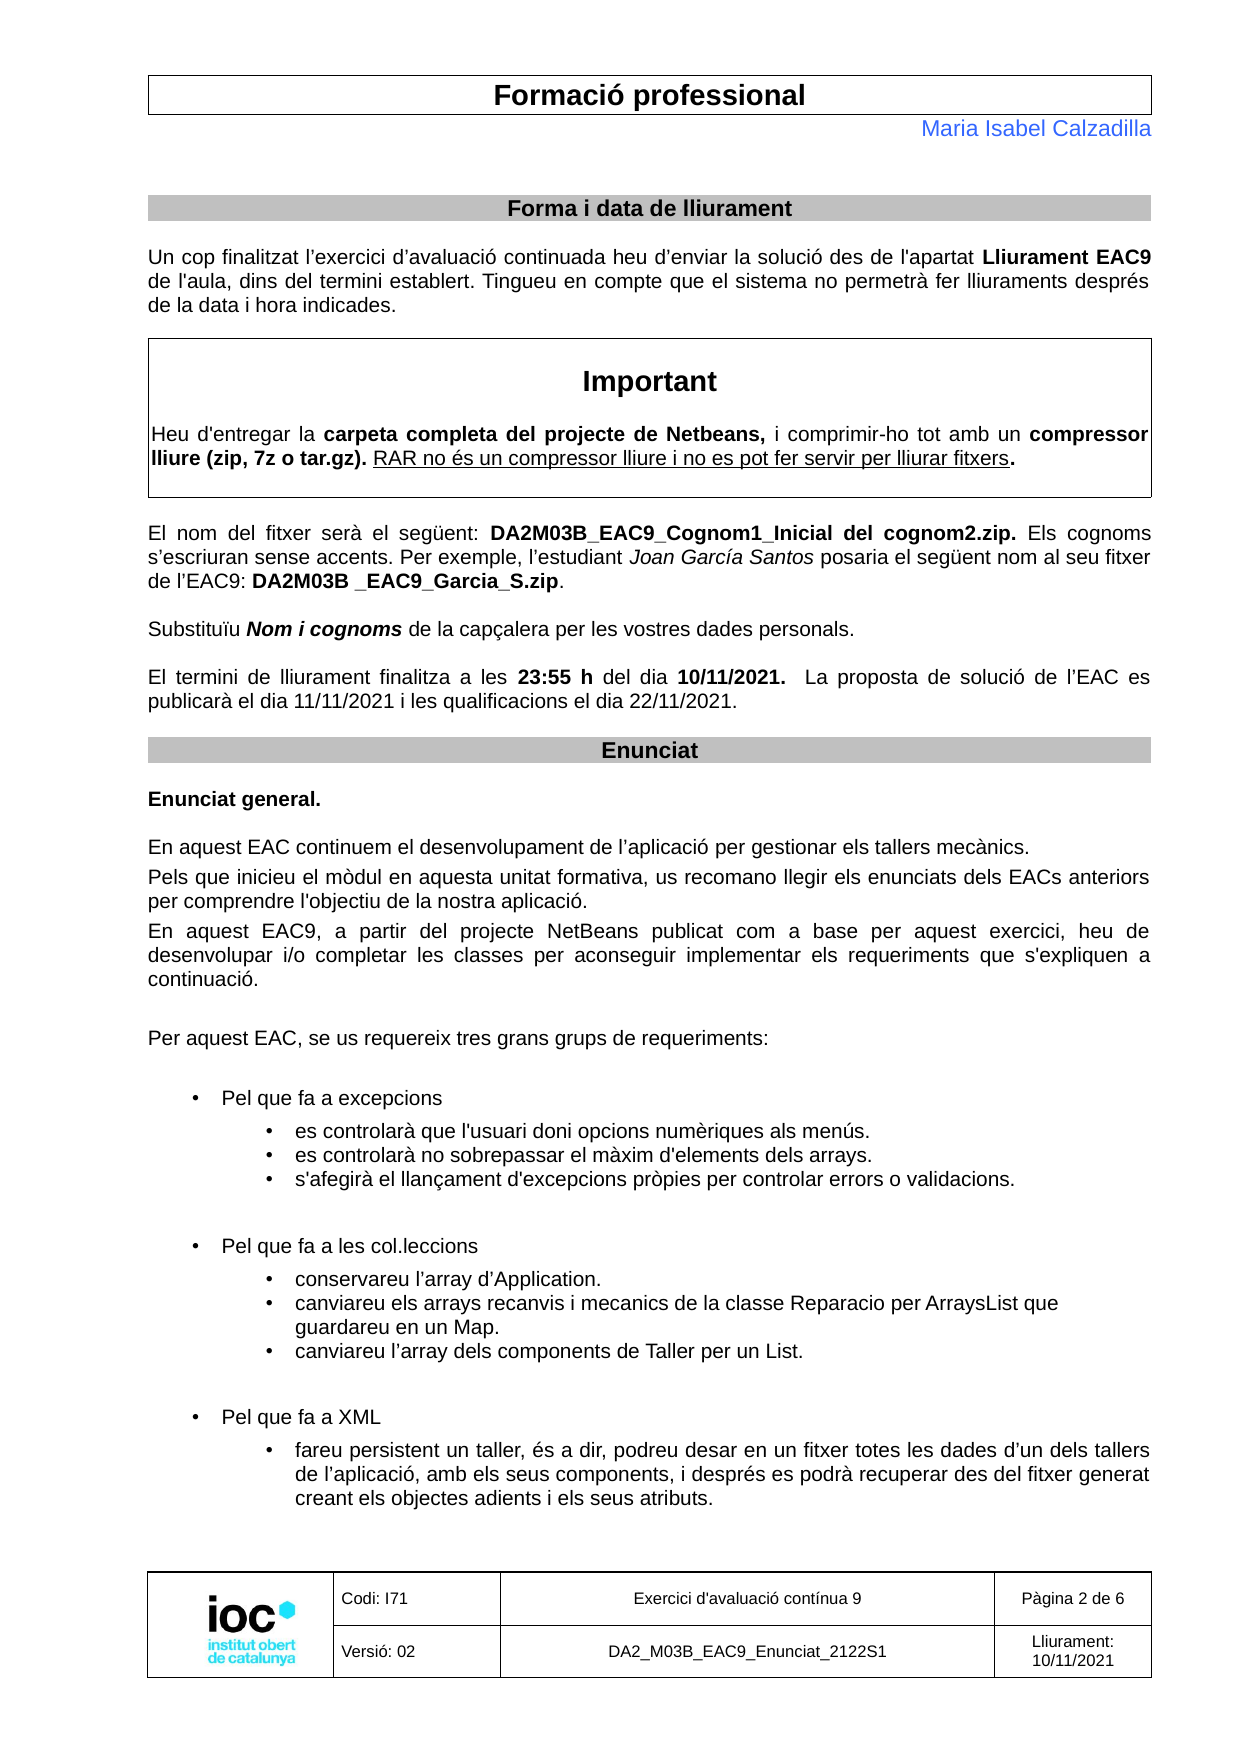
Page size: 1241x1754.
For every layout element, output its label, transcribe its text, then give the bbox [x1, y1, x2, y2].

list conservareu l’array d’Application. [266, 1267, 1151, 1291]
text Pels que inicieu el mòdul en aquesta unitat formativa, us recomano llegir els enunciats dels EACs anteriors per comprendre l'objectiu de la nostra aplicació. [148, 865, 1151, 913]
text El nom del fitxer serà el següent: DA2M03B_EAC9_Cognom1_Inicial del cognom2.zip. Els cognoms s’escriuran sense accents. Per exemple, l’estudiant Joan García Santos posaria el següent nom al seu fitxer de l’EAC9: DA2M03B _EAC9_Garcia_S.zip. [148, 521, 1151, 593]
text Forma i data de lliurament [148, 195, 1151, 221]
text Enunciat general. [148, 787, 1151, 811]
text Enunciat [148, 737, 1151, 763]
list canviareu l’array dels components de Taller per un List. [266, 1339, 1151, 1363]
text Substituïu Nom i cognoms de la capçalera per les vostres dades personals. [148, 617, 1151, 641]
list Pel que fa a excepcions [192, 1086, 1151, 1110]
text El termini de lliurament finalitza a les 23:55 h del dia 10/11/2021. La proposta de solució de l’EAC es publicarà el dia 11/11/2021 i les qualificacions el dia 22/11/2021. [148, 664, 1151, 712]
list Pel que fa a XML [192, 1405, 1151, 1429]
list Pel que fa a les col.leccions [192, 1233, 1151, 1257]
list fareu persistent un taller, és a dir, podreu desar en un fitxer totes les dades d’un dels tallers de l’aplicació, amb els seus components, i després es podrà recuperar des del fitxer generat creant els objectes adients i els seus atributs. [266, 1438, 1151, 1510]
picture [195, 1581, 309, 1677]
list es controlarà que l'usuari doni opcions numèriques als menús. [266, 1119, 1151, 1143]
list es controlarà no sobrepassar el màxim d'elements dels arrays. [266, 1143, 1151, 1167]
list canviareu els arrays recanvis i mecanics de la classe Reparacio per ArraysList que guardareu en un Map. [266, 1291, 1151, 1339]
text En aquest EAC9, a partir del projecte NetBeans publicat com a base per aquest exercici, heu de desenvolupar i/o completar les classes per aconseguir implementar els requeriments que s'expliquen a continuació. [148, 918, 1151, 990]
list s'afegirà el llançament d'excepcions pròpies per controlar errors o validacions. [266, 1167, 1151, 1191]
text Important [149, 361, 1151, 398]
text Un cop finalitzat l’exercici d’avaluació continuada heu d’enviar la solució des de l'apartat Lliurament EAC9 de l'aula, dins del termini establert. Tingueu en compte que el sistema no permetrà fer lliuraments després de la data i hora indicades. [148, 245, 1151, 317]
text Per aquest EAC, se us requereix tres grans grups de requeriments: [148, 1026, 1151, 1050]
text Heu d'entregar la carpeta completa del projecte de Netbeans, i comprimir-ho tot amb un compressor lliure (zip, 7z o tar.gz). RAR no és un compressor lliure i no es pot fer servir per lliurar fitxers. [149, 419, 1151, 470]
text En aquest EAC continuem el desenvolupament de l’aplicació per gestionar els tallers mecànics. [148, 835, 1151, 859]
